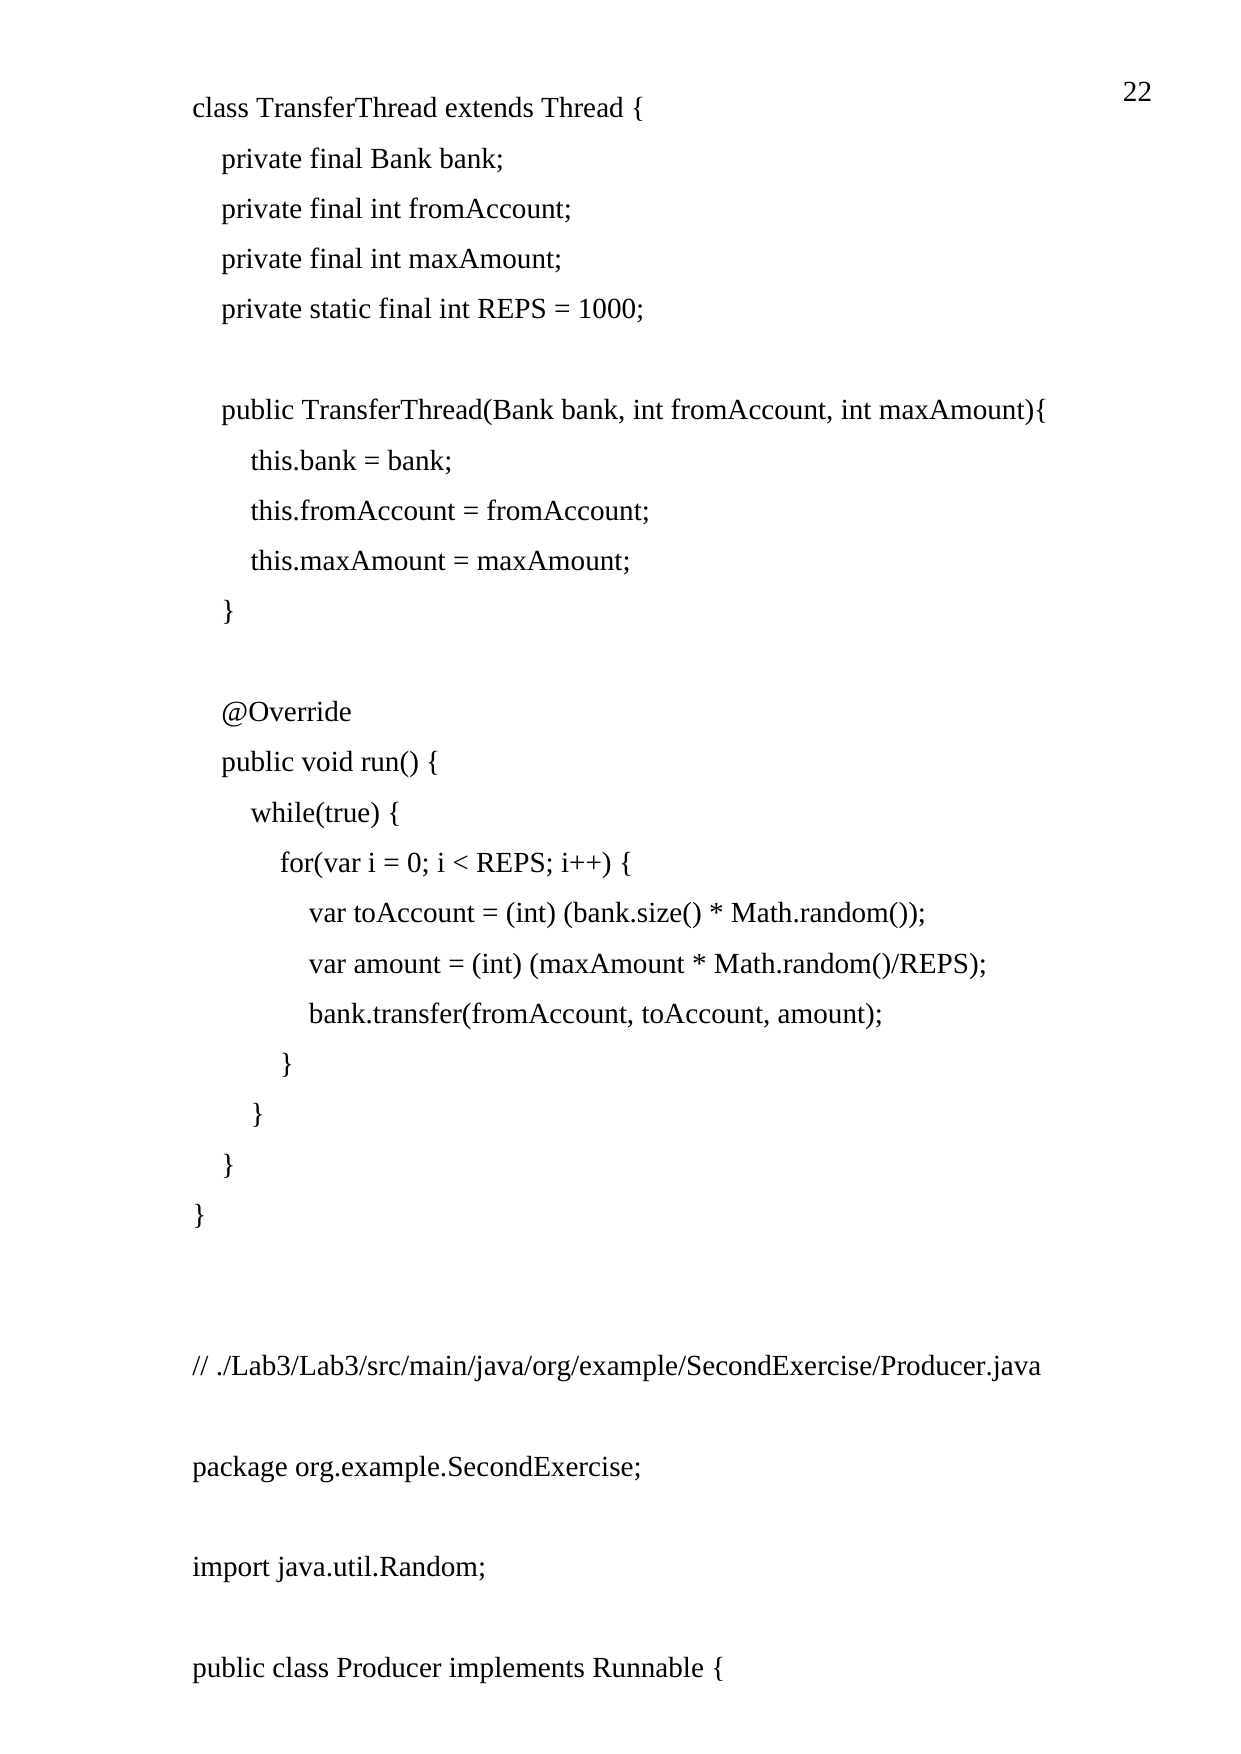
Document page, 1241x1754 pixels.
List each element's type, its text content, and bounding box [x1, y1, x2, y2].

text import java.util.Random; [118, 1549, 1122, 1583]
text this.bank = bank; [118, 443, 1122, 476]
text package org.example.SecondExercise; [118, 1449, 1122, 1482]
text var amount = (int) (maxAmount * Math.random()/REPS); [118, 946, 1122, 979]
text private final int maxAmount; [118, 241, 1122, 275]
text public void run() { [118, 744, 1122, 778]
text private static final int REPS = 1000; [118, 292, 1122, 325]
text private final Bank bank; [118, 141, 1122, 174]
text var toAccount = (int) (bank.size() * Math.random()); [118, 895, 1122, 929]
text public class Producer implements Runnable { [118, 1650, 1122, 1684]
text } [118, 1097, 1122, 1130]
text } [118, 1197, 1122, 1231]
text bank.transfer(fromAccount, toAccount, amount); [118, 996, 1122, 1029]
text this.fromAccount = fromAccount; [118, 493, 1122, 526]
text @Override [118, 694, 1122, 728]
text class TransferThread extends Thread { [118, 90, 1122, 124]
text } [118, 1147, 1122, 1181]
text while(true) { [118, 795, 1122, 828]
text public TransferThread(Bank bank, int fromAccount, int maxAmount){ [118, 392, 1122, 426]
text for(var i = 0; i < REPS; i++) { [118, 845, 1122, 879]
text } [118, 593, 1122, 627]
text } [118, 1046, 1122, 1080]
text private final int fromAccount; [118, 191, 1122, 224]
text this.maxAmount = maxAmount; [118, 543, 1122, 577]
text // ./Lab3/Lab3/src/main/java/org/example/SecondExercise/Producer.java [118, 1348, 1122, 1382]
